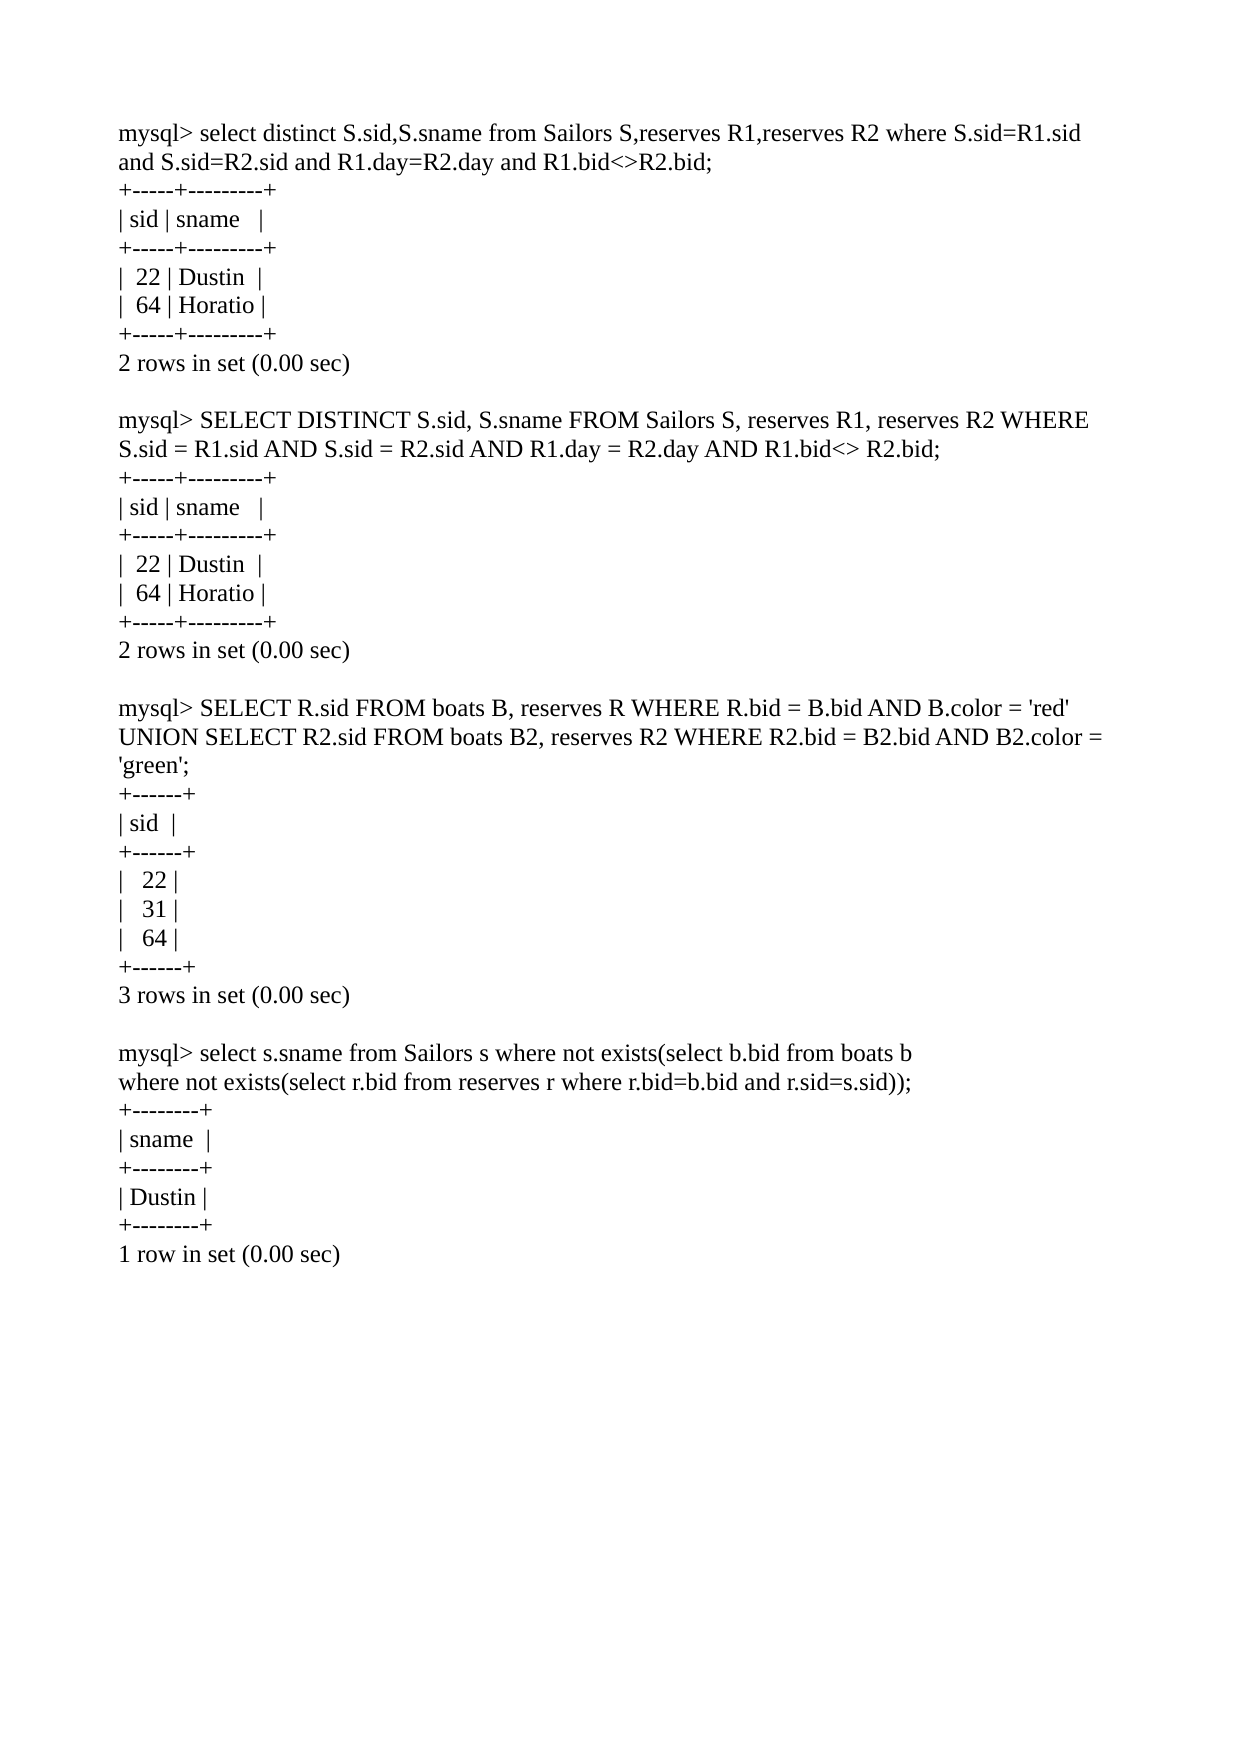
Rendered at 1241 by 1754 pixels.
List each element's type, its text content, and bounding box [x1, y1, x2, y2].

text +------+ [118, 952, 1122, 981]
text 3 rows in set (0.00 sec) [118, 981, 1122, 1009]
text +-----+---------+ [118, 521, 1122, 549]
text +--------+ [118, 1153, 1122, 1182]
text | 64 | Horatio | [118, 578, 1122, 607]
text +-----+---------+ [118, 233, 1122, 262]
text +------+ [118, 779, 1122, 808]
text | 64 | [118, 923, 1122, 952]
text | 22 | Dustin | [118, 549, 1122, 578]
text +-----+---------+ [118, 319, 1122, 348]
text +-----+---------+ [118, 176, 1122, 204]
text | 31 | [118, 894, 1122, 923]
text +------+ [118, 837, 1122, 866]
text mysql> select distinct S.sid,S.sname from Sailors S,reserves R1,reserves R2 where S.sid=R1.sid and S.sid=R2.sid and R1.day=R2.day and R1.bid<>R2.bid; [118, 118, 1122, 176]
text mysql> select s.sname from Sailors s where not exists(select b.bid from boats b [118, 1038, 1122, 1067]
text | 22 | Dustin | [118, 262, 1122, 291]
text | 22 | [118, 866, 1122, 894]
text mysql> SELECT R.sid FROM boats B, reserves R WHERE R.bid = B.bid AND B.color = 'red' UNION SELECT R2.sid FROM boats B2, reserves R2 WHERE R2.bid = B2.bid AND B2.color = 'green'; [118, 693, 1122, 779]
text +--------+ [118, 1096, 1122, 1124]
text +-----+---------+ [118, 463, 1122, 492]
text mysql> SELECT DISTINCT S.sid, S.sname FROM Sailors S, reserves R1, reserves R2 WHERE S.sid = R1.sid AND S.sid = R2.sid AND R1.day = R2.day AND R1.bid<> R2.bid; [118, 406, 1122, 463]
text where not exists(select r.bid from reserves r where r.bid=b.bid and r.sid=s.sid)); [118, 1067, 1122, 1096]
text | Dustin | [118, 1182, 1122, 1211]
text 2 rows in set (0.00 sec) [118, 348, 1122, 377]
text 1 row in set (0.00 sec) [118, 1239, 1122, 1268]
text | sid | [118, 808, 1122, 837]
text 2 rows in set (0.00 sec) [118, 636, 1122, 664]
text | 64 | Horatio | [118, 291, 1122, 319]
text +--------+ [118, 1211, 1122, 1239]
text | sid | sname | [118, 204, 1122, 233]
text | sname | [118, 1124, 1122, 1153]
text | sid | sname | [118, 492, 1122, 521]
text +-----+---------+ [118, 607, 1122, 636]
